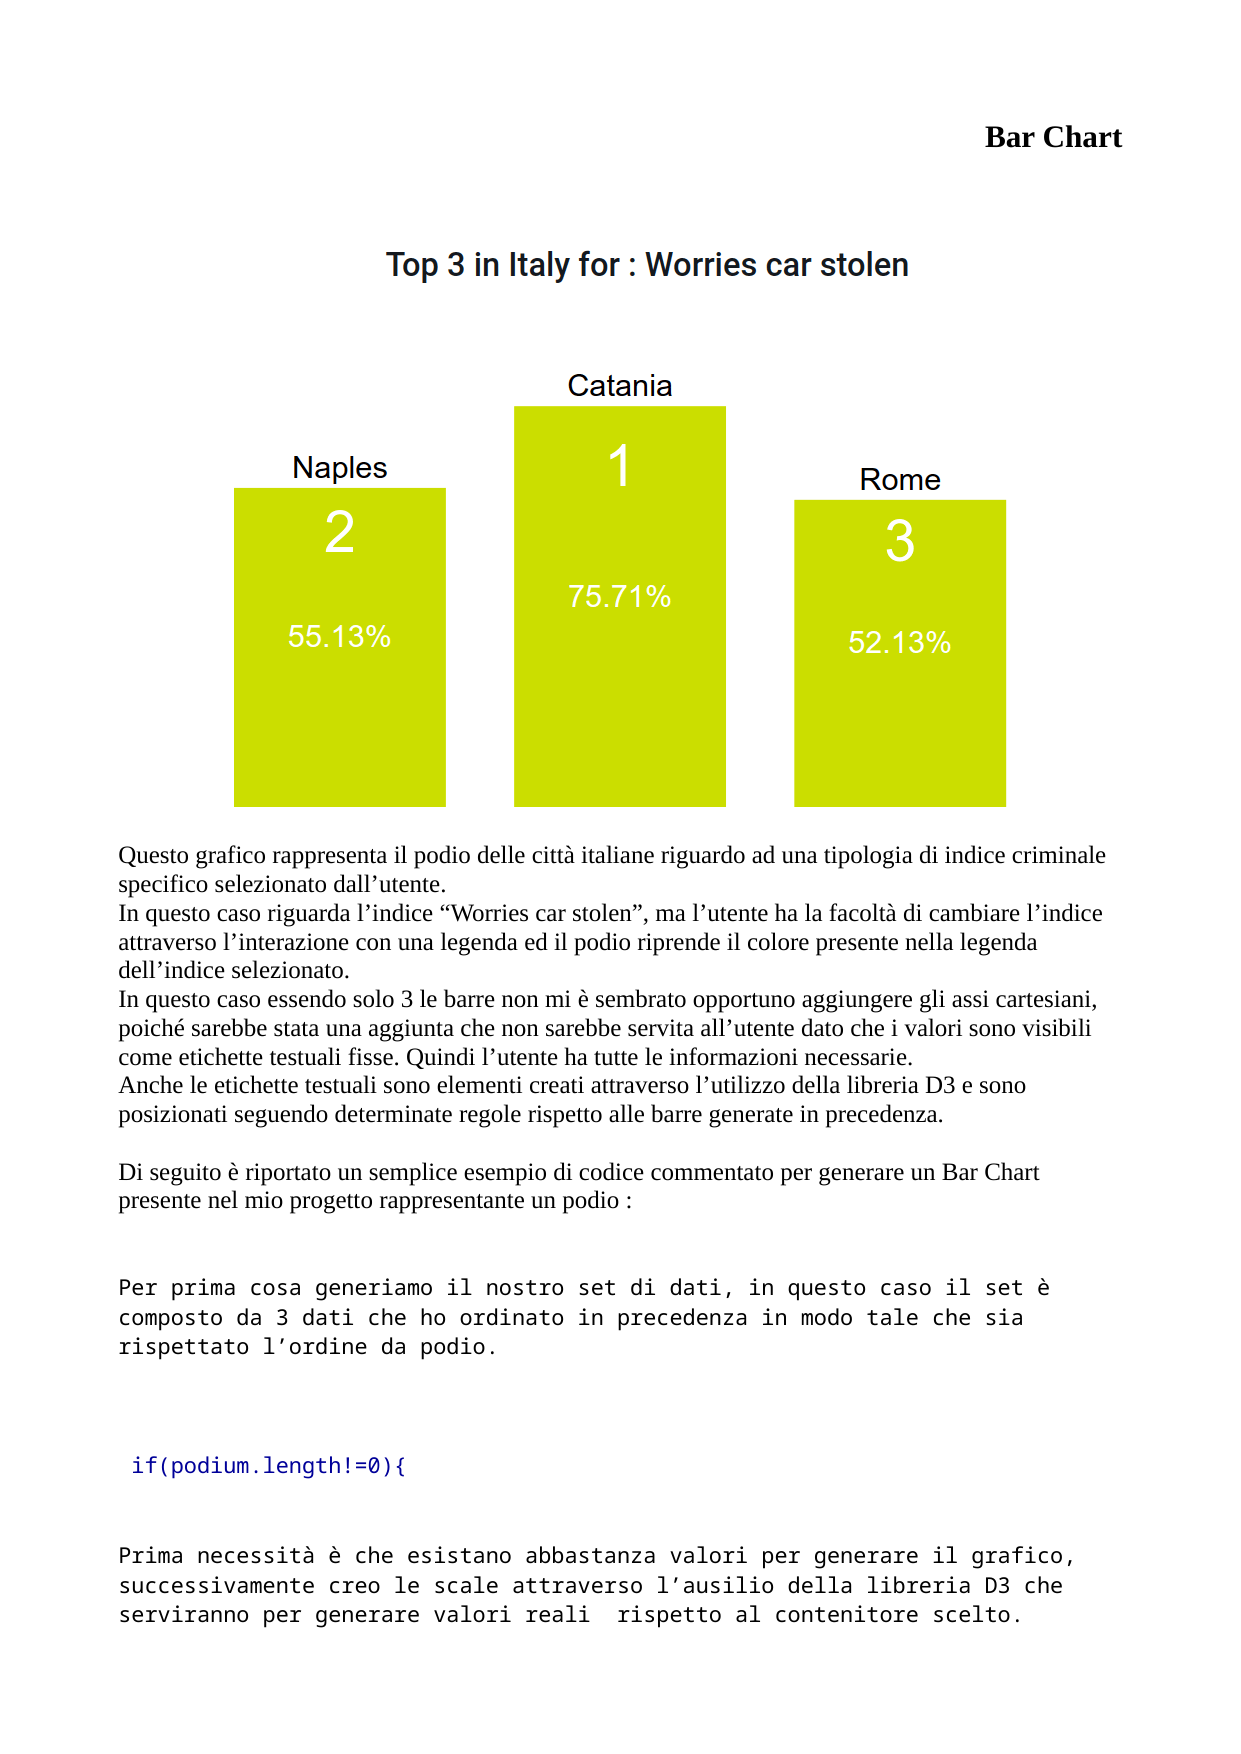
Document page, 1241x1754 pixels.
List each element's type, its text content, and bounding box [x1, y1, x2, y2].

text In questo caso riguarda l’indice “Worries car stolen”, ma l’utente ha la facoltà di cambiare l’indice attraverso l’interazione con una legenda ed il podio riprende il colore presente nella legenda dell’indice selezionato. [118, 898, 1122, 984]
text Anche le etichette testuali sono elementi creati attraverso l’utilizzo della libreria D3 e sono posizionati seguendo determinate regole rispetto alle barre generate in precedenza. [118, 1071, 1122, 1128]
text In questo caso essendo solo 3 le barre non mi è sembrato opportuno aggiungere gli assi cartesiani, poiché sarebbe stata una aggiunta che non sarebbe servita all’utente dato che i valori sono visibili come etichette testuali fisse. Quindi l’utente ha tutte le informazioni necessarie. [118, 984, 1122, 1071]
picture [194, 212, 1046, 841]
text successivamente creo le scale attraverso l’ausilio della libreria D3 che serviranno per generare valori reali rispetto al contenitore scelto. [118, 1570, 1122, 1629]
text Prima necessità è che esistano abbastanza valori per generare il grafico, [118, 1540, 1122, 1570]
text if(podium.length!=0){ [118, 1451, 1122, 1480]
text Questo grafico rappresenta il podio delle città italiane riguardo ad una tipologia di indice criminale specifico selezionato dall’utente. [118, 212, 1122, 898]
text Di seguito è riportato un semplice esempio di codice commentato per generare un Bar Chart presente nel mio progetto rappresentante un podio : [118, 1157, 1122, 1214]
text Per prima cosa generiamo il nostro set di dati, in questo caso il set è composto da 3 dati che ho ordinato in precedenza in modo tale che sia rispettato l’ordine da podio. [118, 1272, 1122, 1361]
